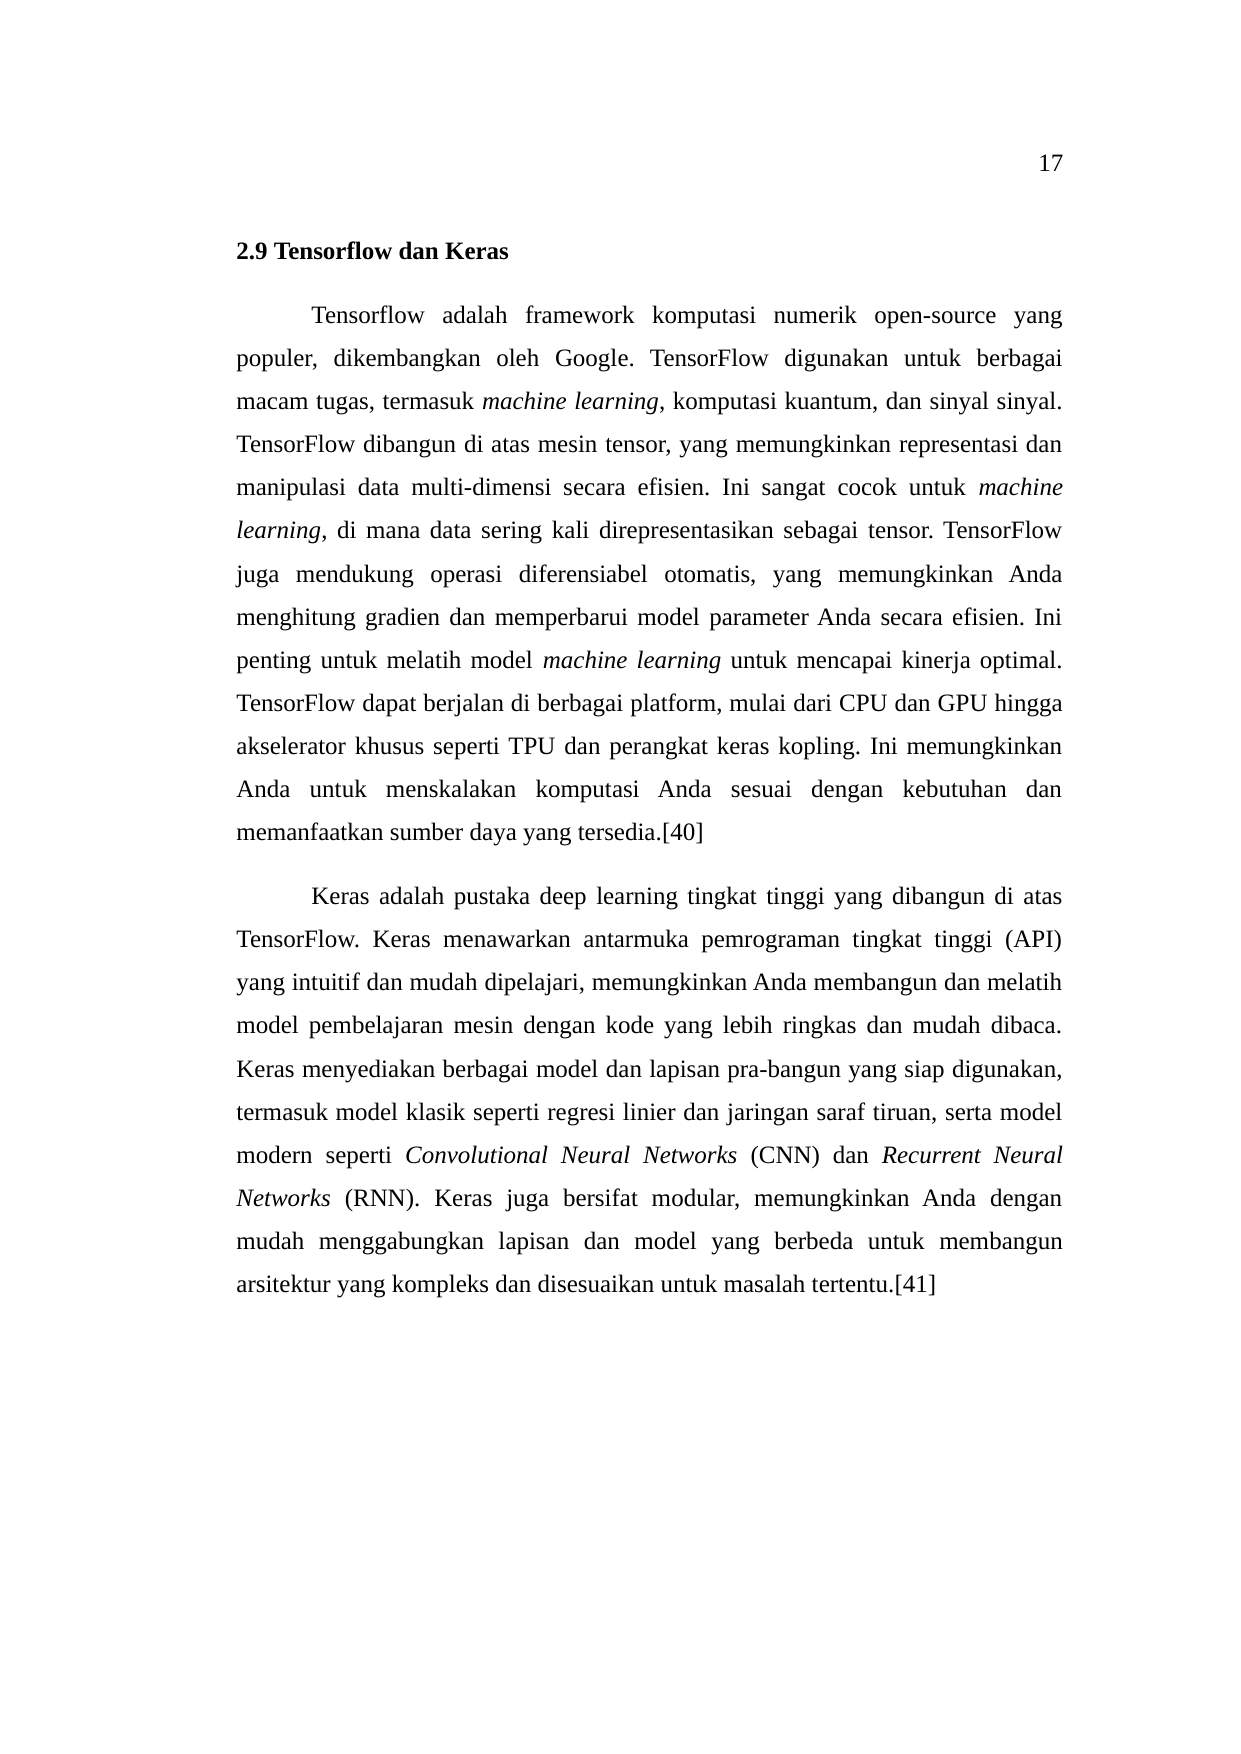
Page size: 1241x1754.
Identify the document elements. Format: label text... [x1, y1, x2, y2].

subtitle Tensorflow dan Keras [236, 236, 1063, 265]
text Tensorflow adalah framework komputasi numerik open-source yang populer, dikembangkan oleh Google. TensorFlow digunakan untuk berbagai macam tugas, termasuk machine learning, komputasi kuantum, dan sinyal sinyal. TensorFlow dibangun di atas mesin tensor, yang memungkinkan representasi dan manipulasi data multi-dimensi secara efisien. Ini sangat cocok untuk machine learning, di mana data sering kali direpresentasikan sebagai tensor. TensorFlow juga mendukung operasi diferensiabel otomatis, yang memungkinkan Anda menghitung gradien dan memperbarui model parameter Anda secara efisien. Ini penting untuk melatih model machine learning untuk mencapai kinerja optimal. TensorFlow dapat berjalan di berbagai platform, mulai dari CPU dan GPU hingga akselerator khusus seperti TPU dan perangkat keras kopling. Ini memungkinkan Anda untuk menskalakan komputasi Anda sesuai dengan kebutuhan dan memanfaatkan sumber daya yang tersedia.[40] [236, 300, 1063, 846]
text Keras adalah pustaka deep learning tingkat tinggi yang dibangun di atas TensorFlow. Keras menawarkan antarmuka pemrograman tingkat tinggi (API) yang intuitif dan mudah dipelajari, memungkinkan Anda membangun dan melatih model pembelajaran mesin dengan kode yang lebih ringkas dan mudah dibaca. Keras menyediakan berbagai model dan lapisan pra-bangun yang siap digunakan, termasuk model klasik seperti regresi linier dan jaringan saraf tiruan, serta model modern seperti Convolutional Neural Networks (CNN) dan Recurrent Neural Networks (RNN). Keras juga bersifat modular, memungkinkan Anda dengan mudah menggabungkan lapisan dan model yang berbeda untuk membangun arsitektur yang kompleks dan disesuaikan untuk masalah tertentu.[41] [236, 881, 1063, 1298]
